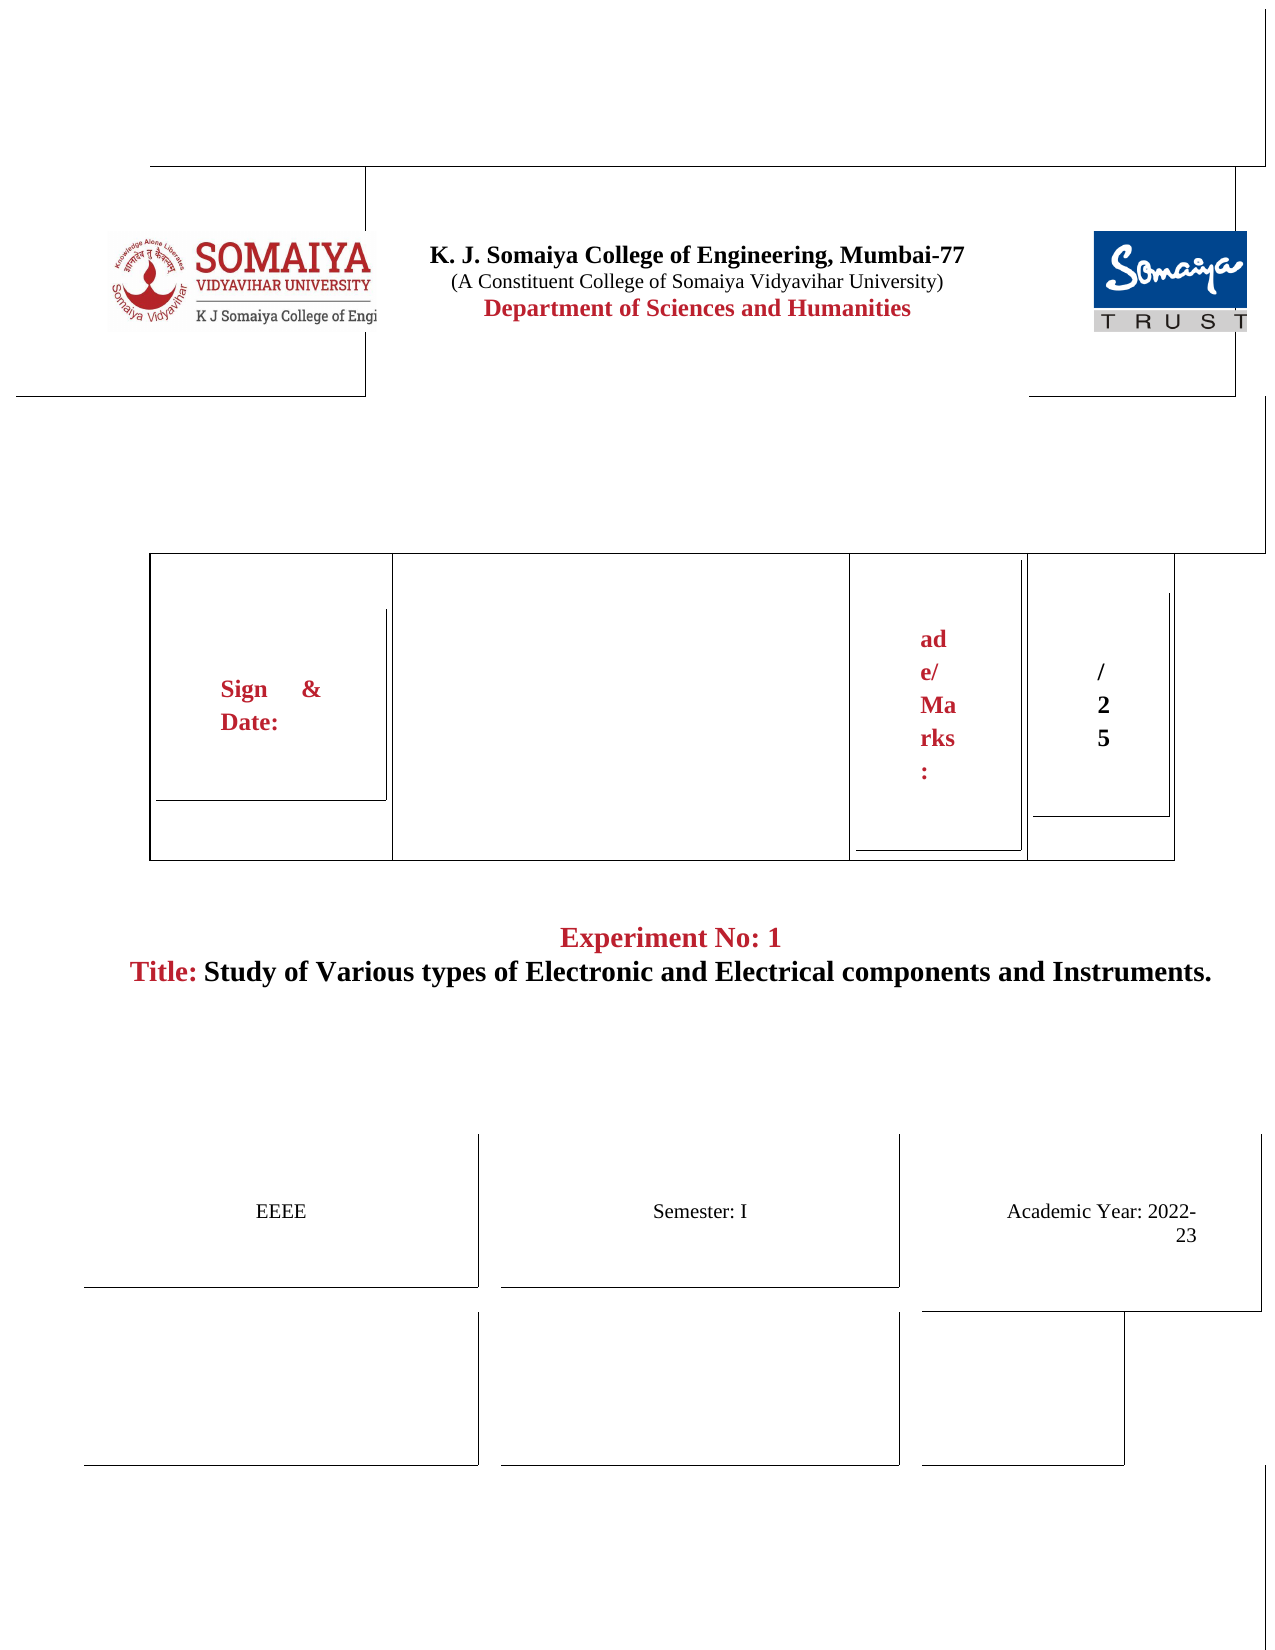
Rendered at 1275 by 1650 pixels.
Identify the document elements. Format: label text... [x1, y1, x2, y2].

table_cell [393, 554, 849, 860]
table_cell / 25 [1028, 554, 1174, 860]
text Experiment No: 1 [76, 920, 1266, 954]
text Title: Study of Various types of Electronic and Electrical components and Instruments. [76, 954, 1266, 987]
table_cell Sign & Date: [151, 554, 392, 860]
table_cell ade/Marks: [850, 554, 1027, 860]
